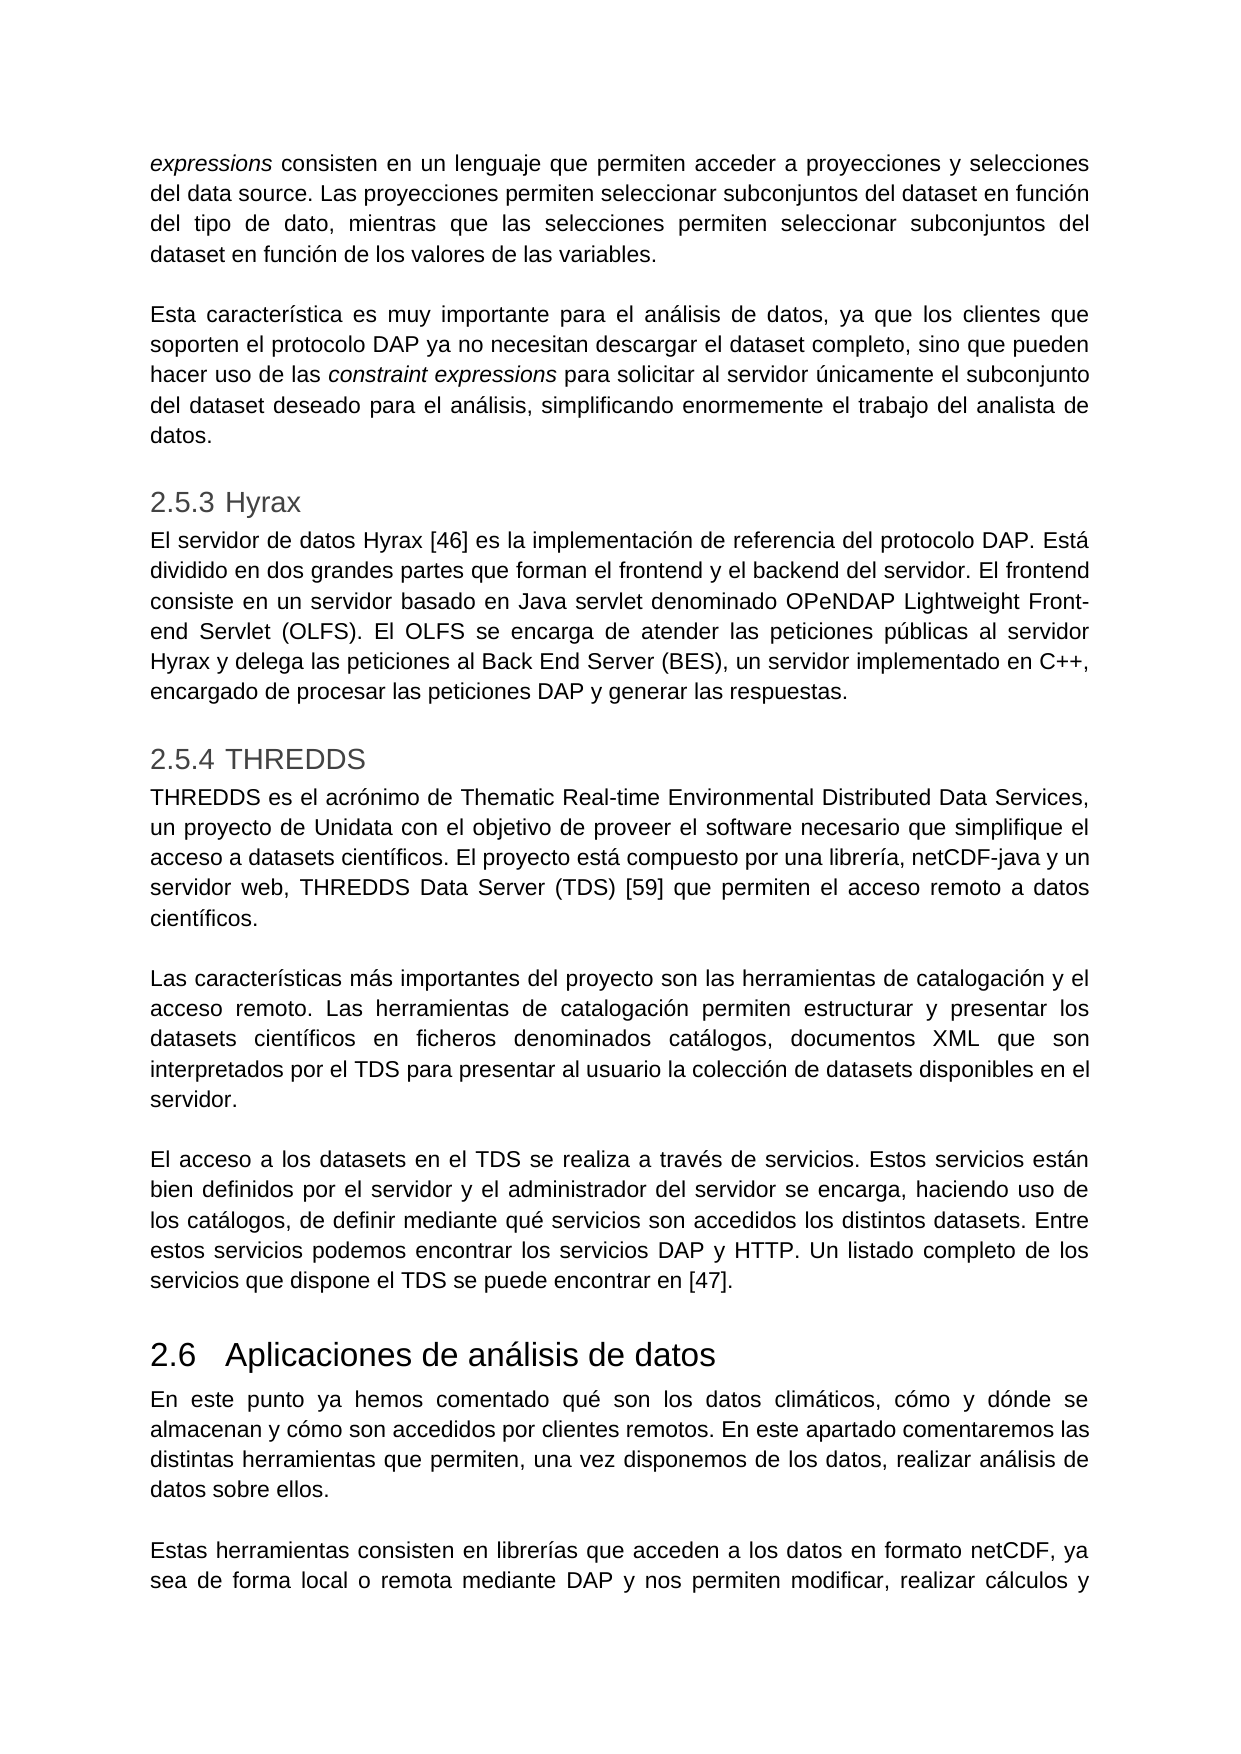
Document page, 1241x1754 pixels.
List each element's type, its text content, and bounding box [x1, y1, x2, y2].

text Esta característica es muy importante para el análisis de datos, ya que los clientes que soporten el protocolo DAP ya no necesitan descargar el dataset completo, sino que pueden hacer uso de las constraint expressions para solicitar al servidor únicamente el subconjunto del dataset deseado para el análisis, simplificando enormemente el trabajo del analista de datos. [150, 301, 1090, 448]
subtitle THREDDS [150, 742, 1090, 775]
subtitle Hyrax [150, 485, 1090, 519]
text El acceso a los datasets en el TDS se realiza a través de servicios. Estos servicios están bien definidos por el servidor y el administrador del servidor se encarga, haciendo uso de los catálogos, de definir mediante qué servicios son accedidos los distintos datasets. Entre estos servicios podemos encontrar los servicios DAP y HTTP. Un listado completo de los servicios que dispone el TDS se puede encontrar en [47]. [150, 1146, 1090, 1293]
text THREDDS es el acrónimo de Thematic Real-time Environmental Distributed Data Services, un proyecto de Unidata con el objetivo de proveer el software necesario que simplifique el acceso a datasets científicos. El proyecto está compuesto por una librería, netCDF-java y un servidor web, THREDDS Data Server (TDS) [59] que permiten el acceso remoto a datos científicos. [150, 784, 1090, 931]
text En este punto ya hemos comentado qué son los datos climáticos, cómo y dónde se almacenan y cómo son accedidos por clientes remotos. En este apartado comentaremos las distintas herramientas que permiten, una vez disponemos de los datos, realizar análisis de datos sobre ellos. [150, 1386, 1090, 1503]
text expressions consisten en un lenguaje que permiten acceder a proyecciones y selecciones del data source. Las proyecciones permiten seleccionar subconjuntos del dataset en función del tipo de dato, mientras que las selecciones permiten seleccionar subconjuntos del dataset en función de los valores de las variables. [150, 150, 1090, 267]
text El servidor de datos Hyrax [46] es la implementación de referencia del protocolo DAP. Está dividido en dos grandes partes que forman el frontend y el backend del servidor. El frontend consiste en un servidor basado en Java servlet denominado OPeNDAP Lightweight Front-end Servlet (OLFS). El OLFS se encarga de atender las peticiones públicas al servidor Hyrax y delega las peticiones al Back End Server (BES), un servidor implementado en C++, encargado de procesar las peticiones DAP y generar las respuestas. [150, 527, 1090, 705]
text Estas herramientas consisten en librerías que acceden a los datos en formato netCDF, ya sea de forma local o remota mediante DAP y nos permiten modificar, realizar cálculos y [150, 1537, 1090, 1593]
text Las características más importantes del proyecto son las herramientas de catalogación y el acceso remoto. Las herramientas de catalogación permiten estructurar y presentar los datasets científicos en ficheros denominados catálogos, documentos XML que son interpretados por el TDS para presentar al usuario la colección de datasets disponibles en el servidor. [150, 965, 1090, 1112]
subtitle Aplicaciones de análisis de datos [150, 1335, 1090, 1373]
